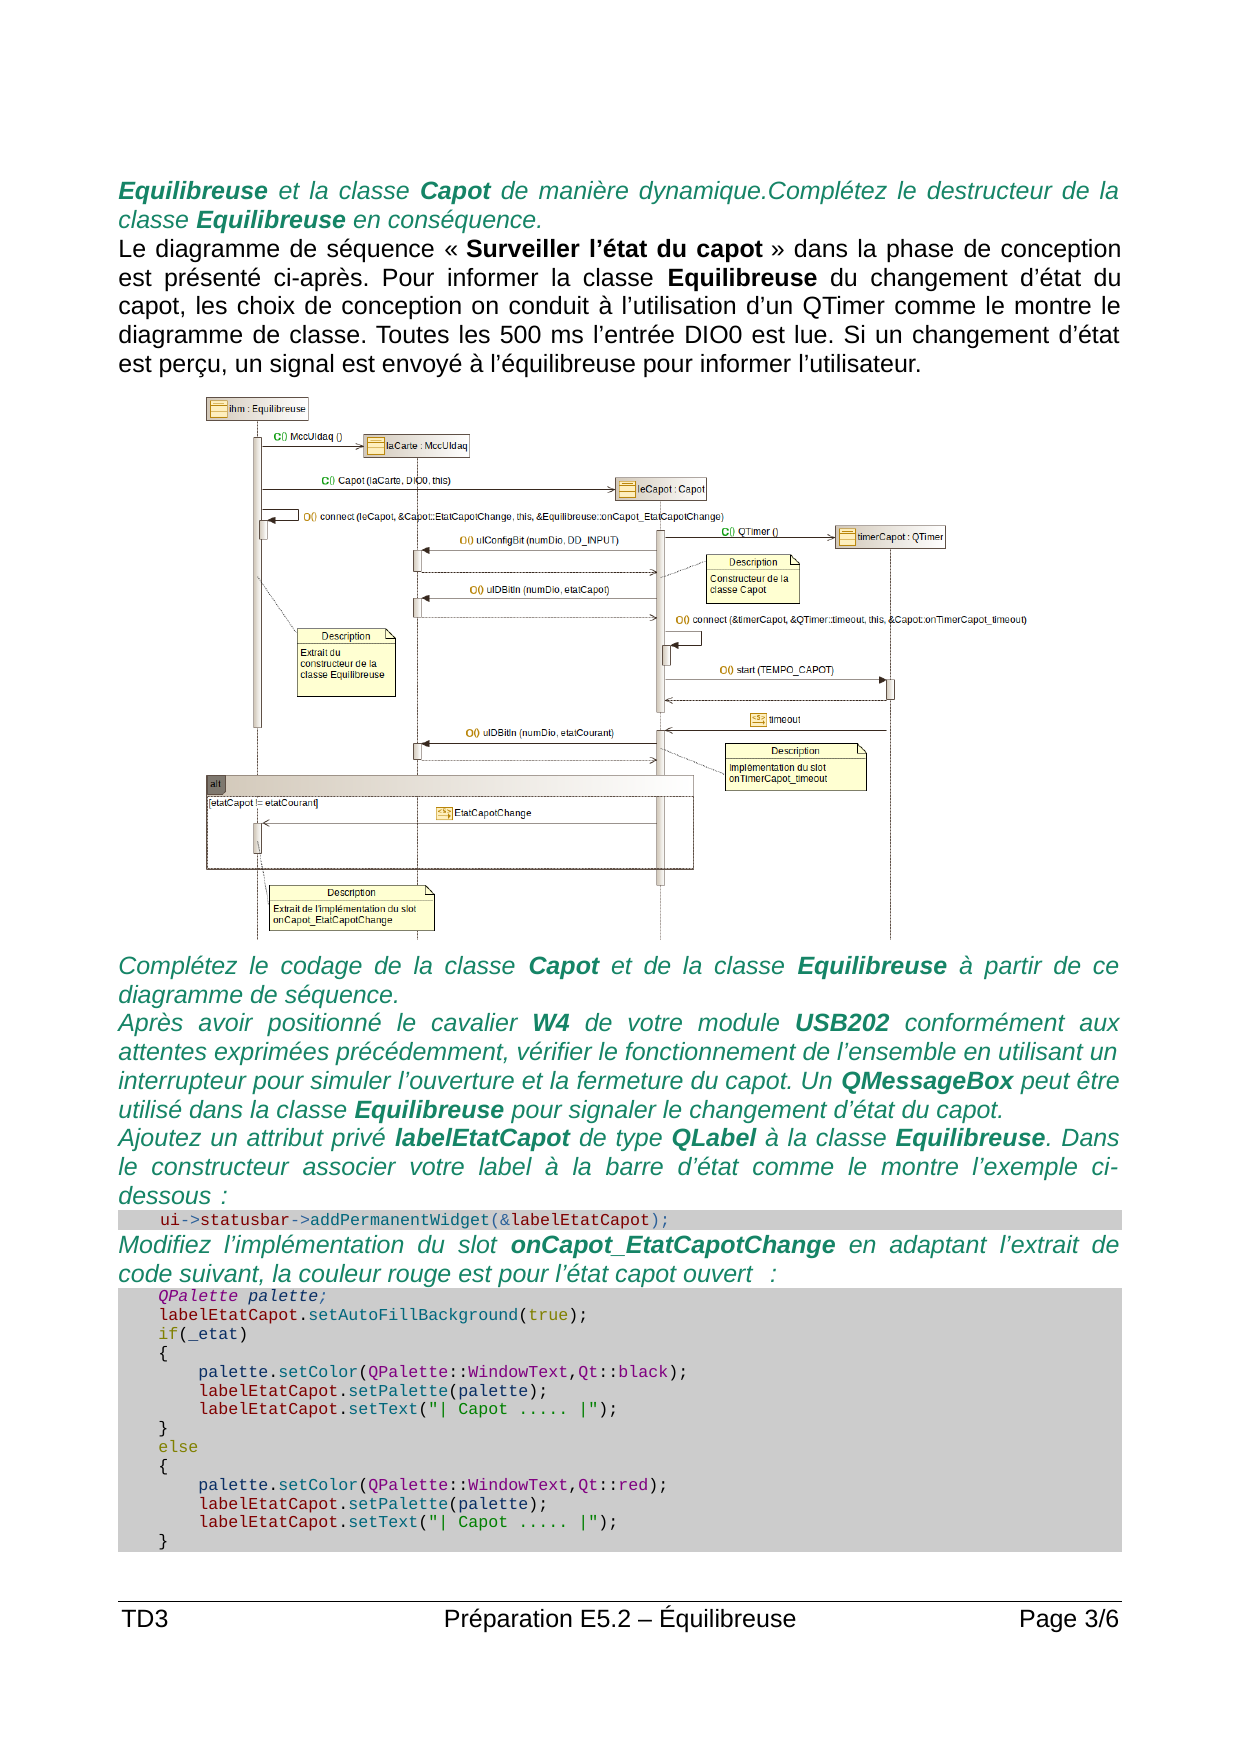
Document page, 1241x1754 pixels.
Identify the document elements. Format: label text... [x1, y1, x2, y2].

text { [118, 1457, 1122, 1476]
text Ajoutez un attribut privé labelEtatCapot de type QLabel à la classe Equilibreuse. Dans le constructeur associer votre label à la barre d’état comme le montre l’exemple ci-dessous : [118, 1123, 1122, 1210]
text labelEtatCapot.setAutoFillBackground(true); [118, 1307, 1122, 1326]
text Après avoir positionné le cavalier W4 de votre module USB202 conformément aux attentes exprimées précédemment, vérifier le fonctionnement de l’ensemble en utilisant un interrupteur pour simuler l’ouverture et la fermeture du capot. Un QMessageBox peut être utilisé dans la classe Equilibreuse pour signaler le changement d’état du capot. [118, 1008, 1122, 1123]
text labelEtatCapot.setPalette(palette); [118, 1495, 1122, 1514]
picture [198, 389, 1042, 940]
text labelEtatCapot.setText("| Capot ..... |"); [118, 1401, 1122, 1420]
text Modifiez l’implémentation du slot onCapot_EtatCapotChange en adaptant l’extrait de code suivant, la couleur rouge est pour l’état capot ouvert : [118, 1230, 1122, 1288]
text palette.setColor(QPalette::WindowText,Qt::black); [118, 1363, 1122, 1382]
text labelEtatCapot.setPalette(palette); [118, 1382, 1122, 1401]
text Complétez le codage de la classe Capot et de la classe Equilibreuse à partir de ce diagramme de séquence. [118, 951, 1122, 1008]
text QPalette palette; [118, 1288, 1122, 1307]
text labelEtatCapot.setText("| Capot ..... |"); [118, 1514, 1122, 1533]
text if(_etat) [118, 1326, 1122, 1344]
text } [118, 1533, 1122, 1552]
text } [118, 1420, 1122, 1439]
text Le diagramme de séquence « Surveiller l’état du capot » dans la phase de conception est présenté ci-après. Pour informer la classe Equilibreuse du changement d’état du capot, les choix de conception on conduit à l’utilisation d’un QTimer comme le montre le diagramme de classe. Toutes les 500 ms l’entrée DIO0 est lue. Si un changement d’état est perçu, un signal est envoyé à l’équilibreuse pour informer l’utilisateur. [118, 234, 1122, 378]
text Equilibreuse et la classe Capot de manière dynamique.Complétez le destructeur de la classe Equilibreuse en conséquence. [118, 176, 1122, 234]
text palette.setColor(QPalette::WindowText,Qt::red); [118, 1476, 1122, 1495]
text ui->statusbar->addPermanentWidget(&labelEtatCapot); [118, 1210, 1122, 1230]
text { [118, 1344, 1122, 1363]
text else [118, 1439, 1122, 1457]
